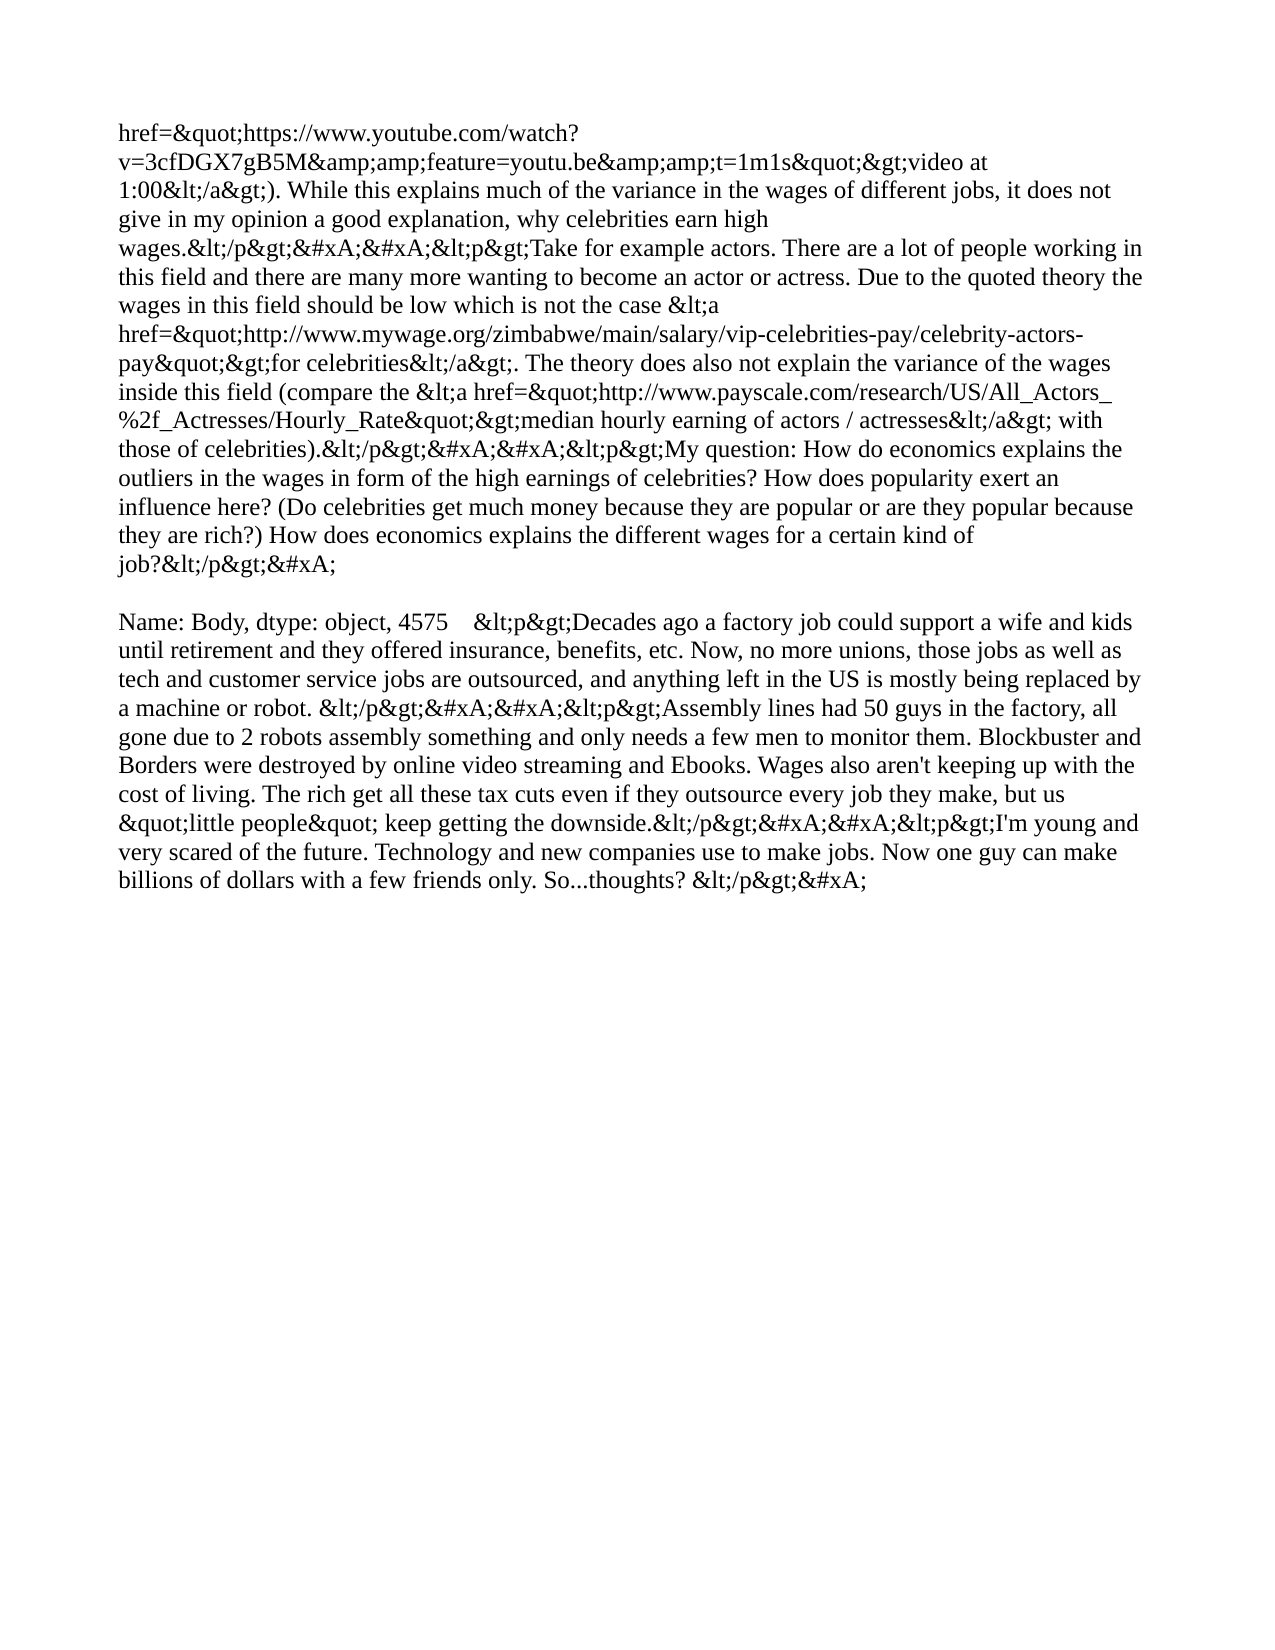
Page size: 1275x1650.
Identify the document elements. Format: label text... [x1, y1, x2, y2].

text Name: Body, dtype: object, 4575 &lt;p&gt;Decades ago a factory job could support a wife and kids until retirement and they offered insurance, benefits, etc. Now, no more unions, those jobs as well as tech and customer service jobs are outsourced, and anything left in the US is mostly being replaced by a machine or robot. &lt;/p&gt;&#xA;&#xA;&lt;p&gt;Assembly lines had 50 guys in the factory, all gone due to 2 robots assembly something and only needs a few men to monitor them. Blockbuster and Borders were destroyed by online video streaming and Ebooks. Wages also aren't keeping up with the cost of living. The rich get all these tax cuts even if they outsource every job they make, but us &quot;little people&quot; keep getting the downside.&lt;/p&gt;&#xA;&#xA;&lt;p&gt;I'm young and very scared of the future. Technology and new companies use to make jobs. Now one guy can make billions of dollars with a few friends only. So...thoughts? &lt;/p&gt;&#xA; [118, 607, 1157, 894]
text href=&quot;https://www.youtube.com/watch?v=3cfDGX7gB5M&amp;amp;feature=youtu.be&amp;amp;t=1m1s&quot;&gt;video at 1:00&lt;/a&gt;). While this explains much of the variance in the wages of different jobs, it does not give in my opinion a good explanation, why celebrities earn high wages.&lt;/p&gt;&#xA;&#xA;&lt;p&gt;Take for example actors. There are a lot of people working in this field and there are many more wanting to become an actor or actress. Due to the quoted theory the wages in this field should be low which is not the case &lt;a href=&quot;http://www.mywage.org/zimbabwe/main/salary/vip-celebrities-pay/celebrity-actors-pay&quot;&gt;for celebrities&lt;/a&gt;. The theory does also not explain the variance of the wages inside this field (compare the &lt;a href=&quot;http://www.payscale.com/research/US/All_Actors_%2f_Actresses/Hourly_Rate&quot;&gt;median hourly earning of actors / actresses&lt;/a&gt; with those of celebrities).&lt;/p&gt;&#xA;&#xA;&lt;p&gt;My question: How do economics explains the outliers in the wages in form of the high earnings of celebrities? How does popularity exert an influence here? (Do celebrities get much money because they are popular or are they popular because they are rich?) How does economics explains the different wages for a certain kind of job?&lt;/p&gt;&#xA; [118, 118, 1157, 578]
